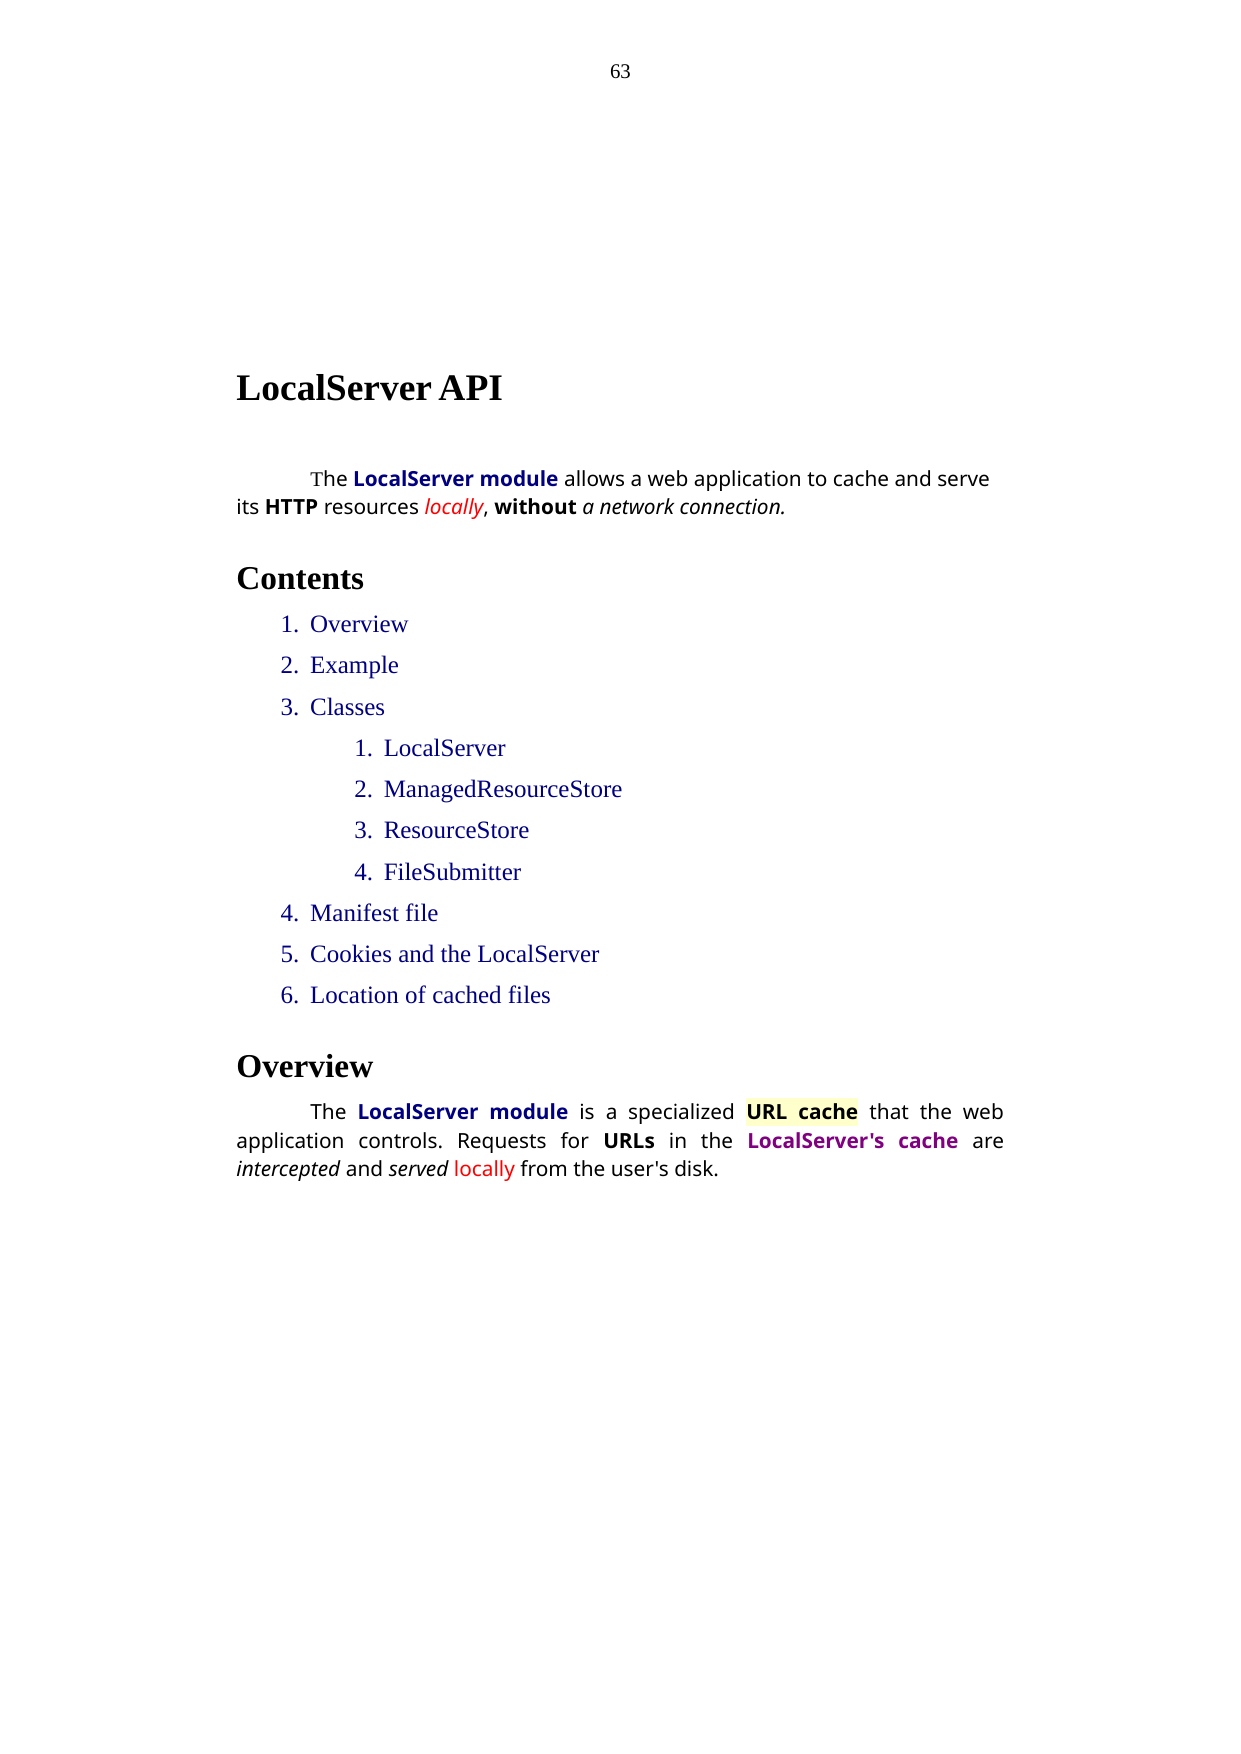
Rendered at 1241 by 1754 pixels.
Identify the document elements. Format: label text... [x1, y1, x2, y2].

list Manifest file [280, 898, 1004, 927]
list Location of cached files [280, 980, 1004, 1009]
list LocalServer [354, 733, 1004, 762]
subtitle Overview [236, 1047, 1004, 1085]
list Cookies and the LocalServer [280, 939, 1004, 968]
list Example [280, 650, 1004, 679]
text The LocalServer module allows a web application to cache and serve its HTTP resources locally, without a network connection. [236, 464, 1004, 521]
list ManagedResourceStore [354, 774, 1004, 803]
list FileSubmitter [354, 857, 1004, 885]
list ResourceStore [354, 815, 1004, 844]
list Overview [280, 609, 1004, 638]
subtitle Contents [236, 558, 1004, 597]
list Classes [280, 692, 1004, 720]
text The LocalServer module is a specialized URL cache that the web application controls. Requests for URLs in the LocalServer's cache are intercepted and served locally from the user's disk. [236, 1097, 1004, 1183]
subtitle LocalServer API [236, 365, 1004, 408]
